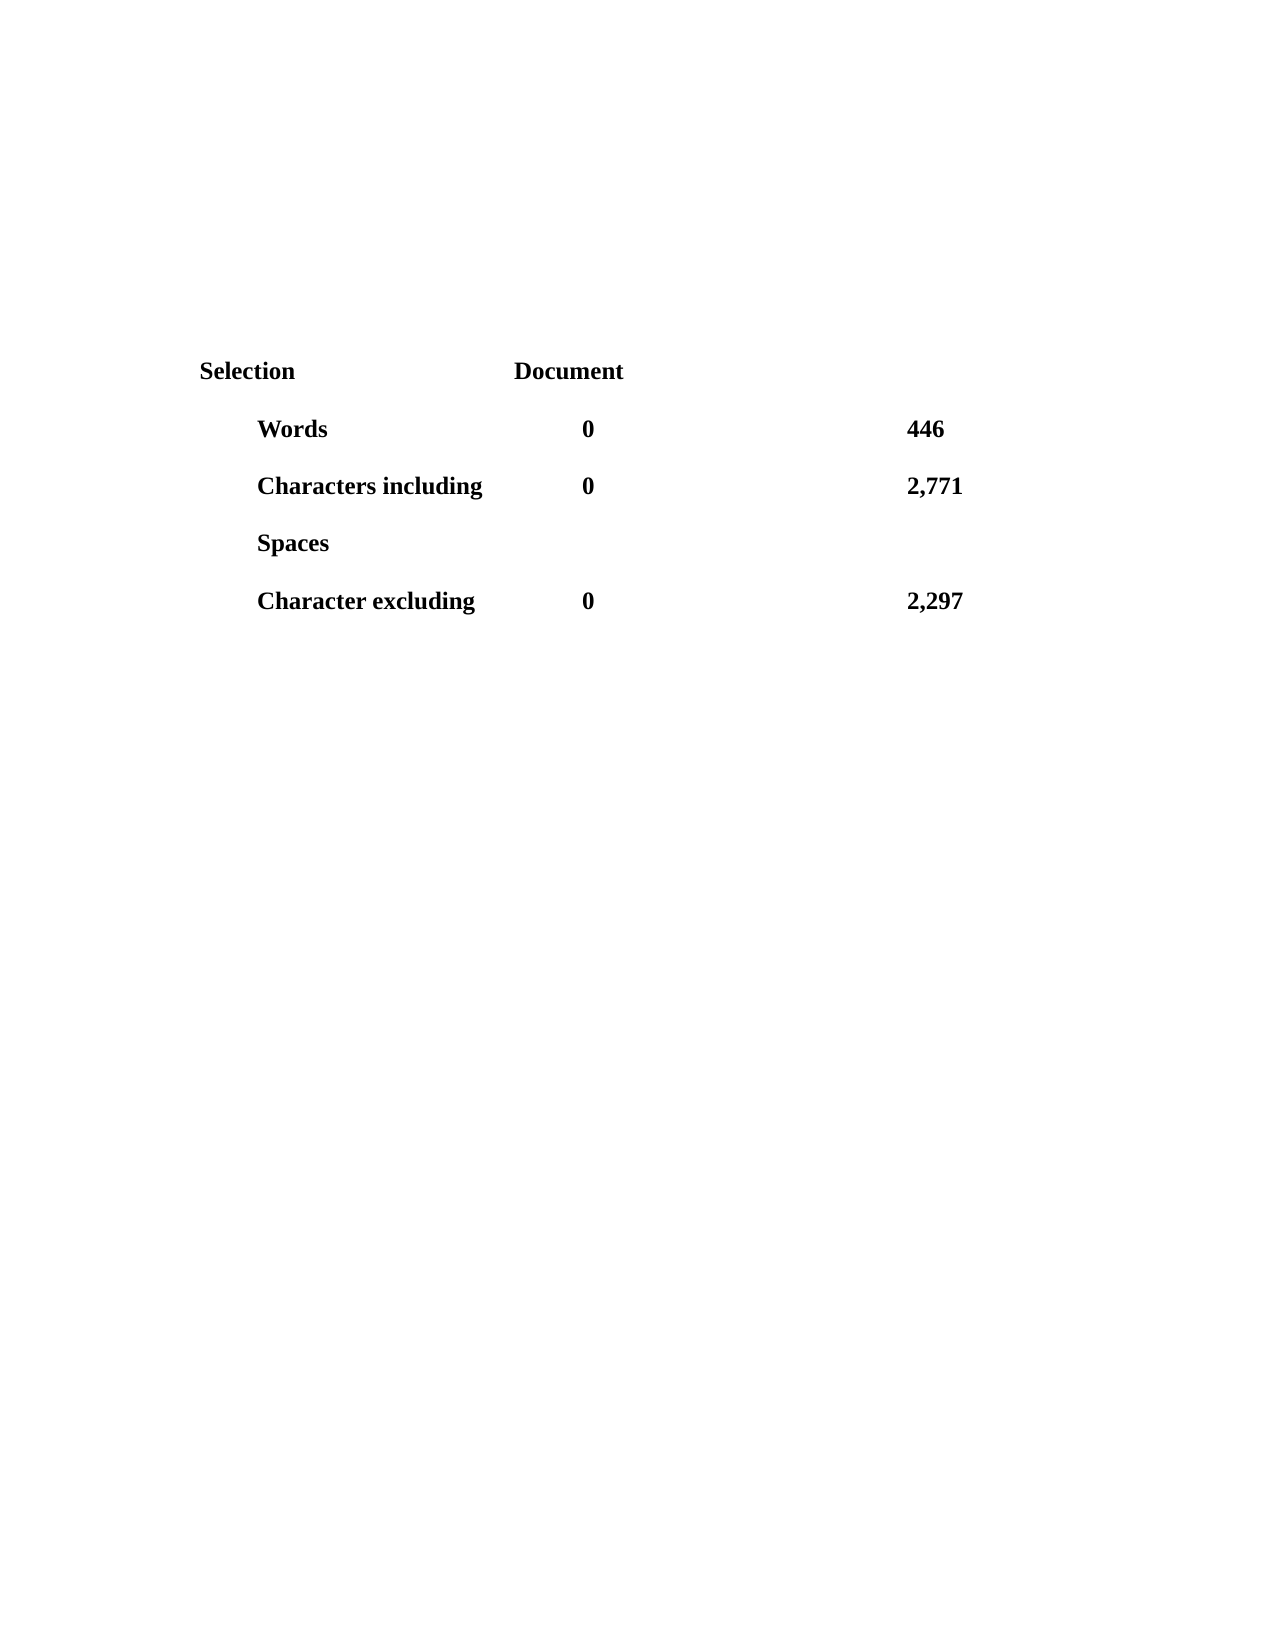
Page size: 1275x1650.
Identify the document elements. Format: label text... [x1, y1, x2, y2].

table_cell 0 [507, 586, 832, 643]
table_cell 2,297 [832, 586, 1157, 643]
table_cell 0 [507, 471, 832, 586]
table_cell 2,771 [832, 471, 1157, 586]
table_header Words [182, 414, 507, 471]
table_header 0 [507, 414, 832, 471]
table_header 446 [832, 414, 1157, 471]
table_cell Characters including Spaces [182, 471, 507, 586]
table_cell Character excluding [182, 586, 507, 643]
text Selection Document [118, 356, 1157, 385]
